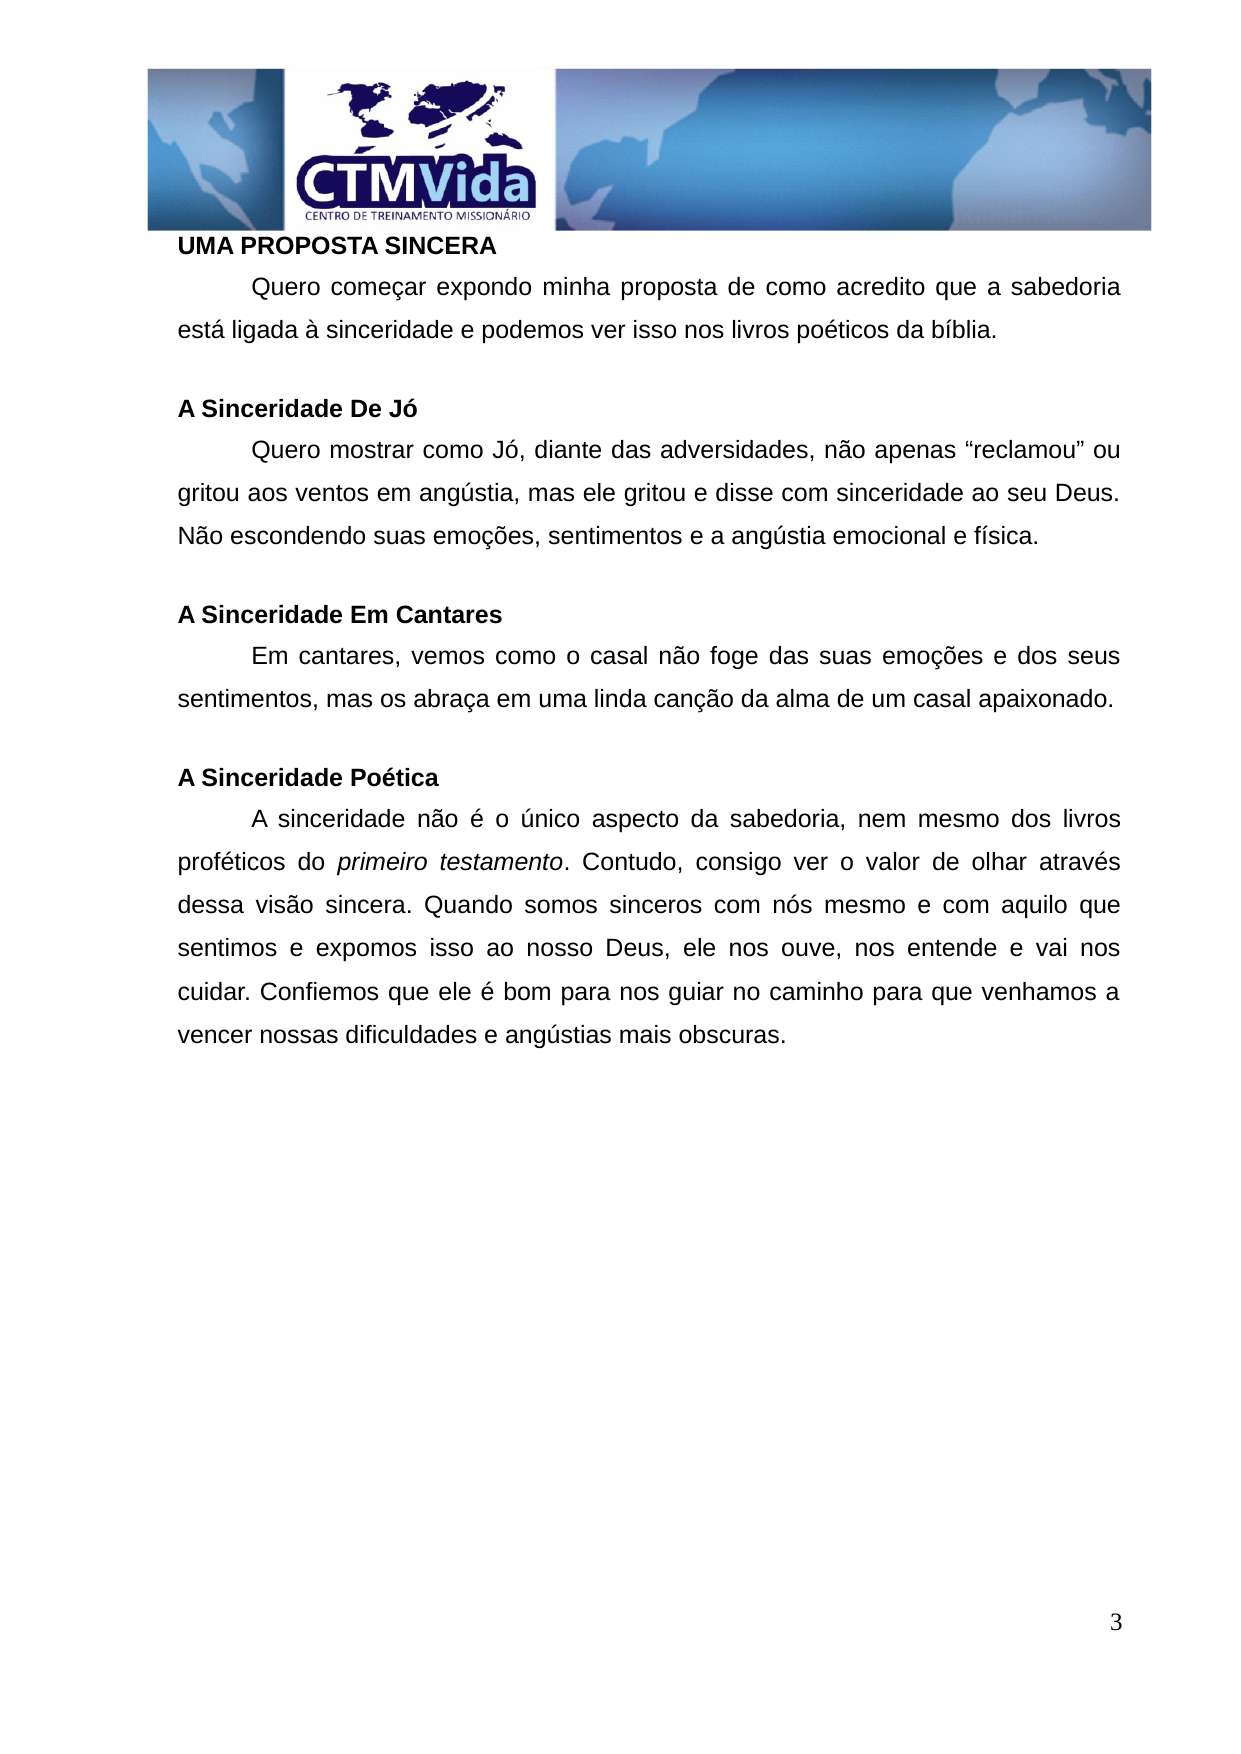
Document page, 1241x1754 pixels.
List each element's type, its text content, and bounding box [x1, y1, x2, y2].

subtitle A sinceridade Poética [177, 763, 1122, 792]
subtitle A sinceridade em Cantares [177, 600, 1122, 629]
text Quero começar expondo minha proposta de como acredito que a sabedoria está ligada à sinceridade e podemos ver isso nos livros poéticos da bíblia. [177, 272, 1122, 344]
text Quero mostrar como Jó, diante das adversidades, não apenas “reclamou” ou gritou aos ventos em angústia, mas ele gritou e disse com sinceridade ao seu Deus. Não escondendo suas emoções, sentimentos e a angústia emocional e física. [177, 435, 1122, 550]
subtitle A sinceridade de Jó [177, 394, 1122, 423]
picture [147, 68, 1152, 231]
text Em cantares, vemos como o casal não foge das suas emoções e dos seus sentimentos, mas os abraça em uma linda canção da alma de um casal apaixonado. [177, 641, 1122, 713]
text A sinceridade não é o único aspecto da sabedoria, nem mesmo dos livros proféticos do primeiro testamento. Contudo, consigo ver o valor de olhar através dessa visão sincera. Quando somos sinceros com nós mesmo e com aquilo que sentimos e expomos isso ao nosso Deus, ele nos ouve, nos entende e vai nos cuidar. Confiemos que ele é bom para nos guiar no caminho para que venhamos a vencer nossas dificuldades e angústias mais obscuras. [177, 804, 1122, 1048]
subtitle Uma proposta sincera [177, 231, 1122, 260]
